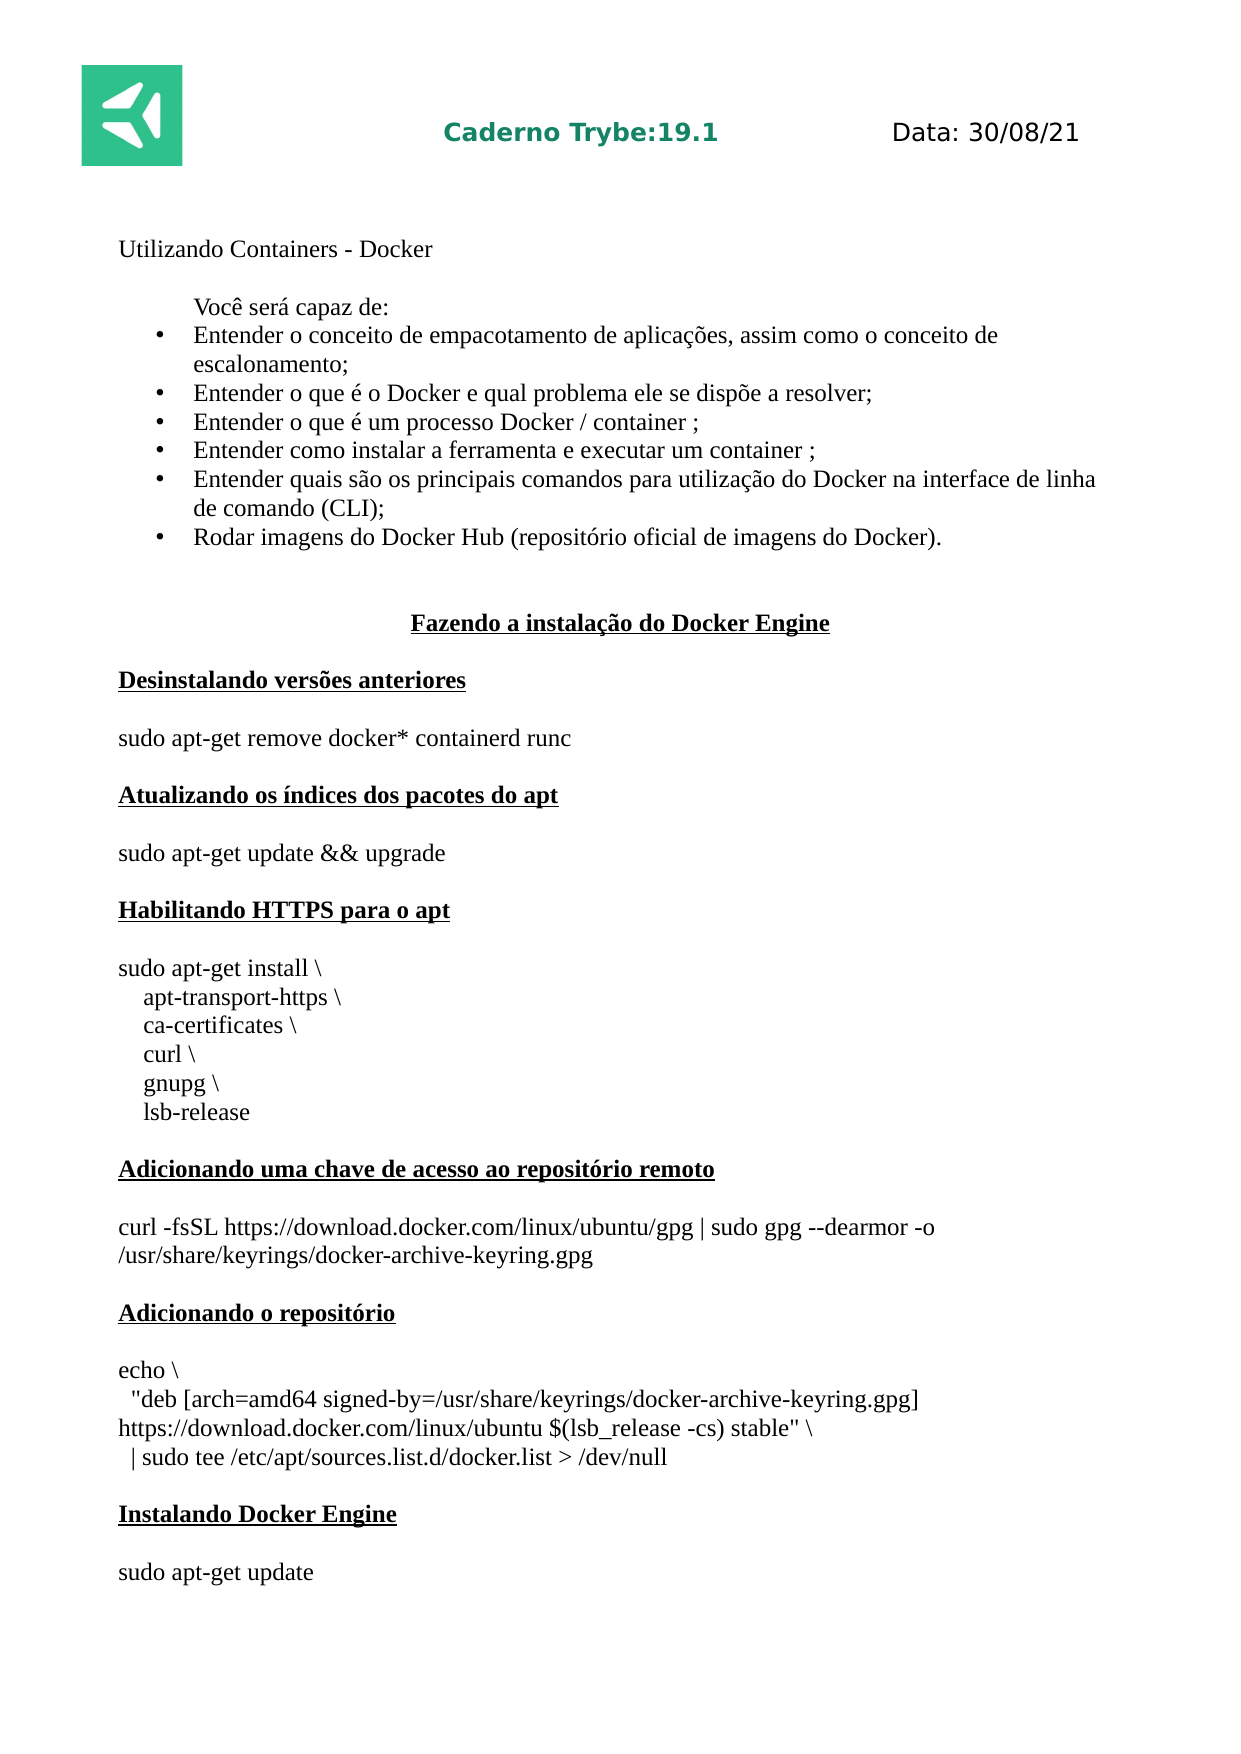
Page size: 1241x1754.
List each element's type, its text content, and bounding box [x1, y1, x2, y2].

text apt-transport-https \ [118, 982, 1122, 1011]
text Fazendo a instalação do Docker Engine [118, 608, 1122, 637]
text Habilitando HTTPS para o apt [118, 896, 1122, 924]
text Atualizando os índices dos pacotes do apt [118, 781, 1122, 809]
text sudo apt-get update && upgrade [118, 838, 1122, 867]
text curl -fsSL https://download.docker.com/linux/ubuntu/gpg | sudo gpg --dearmor -o /usr/share/keyrings/docker-archive-keyring.gpg [118, 1212, 1122, 1269]
list Entender quais são os principais comandos para utilização do Docker na interface de linha de comando (CLI); [156, 464, 1122, 522]
list Você será capaz de: [156, 292, 1122, 321]
text Adicionando uma chave de acesso ao repositório remoto [118, 1154, 1122, 1183]
list Entender o conceito de empacotamento de aplicações, assim como o conceito de escalonamento; [156, 321, 1122, 378]
text | sudo tee /etc/apt/sources.list.d/docker.list > /dev/null [118, 1442, 1122, 1471]
list Entender o que é o Docker e qual problema ele se dispõe a resolver; [156, 378, 1122, 407]
list Entender o que é um processo Docker / container ; [156, 407, 1122, 436]
text Adicionando o repositório [118, 1298, 1122, 1327]
text sudo apt-get update [118, 1557, 1122, 1586]
list Entender como instalar a ferramenta e executar um container ; [156, 436, 1122, 464]
text Desinstalando versões anteriores [118, 666, 1122, 694]
text curl \ [118, 1039, 1122, 1068]
text ca-certificates \ [118, 1011, 1122, 1039]
text echo \ [118, 1356, 1122, 1384]
text gnupg \ [118, 1068, 1122, 1097]
text "deb [arch=amd64 signed-by=/usr/share/keyrings/docker-archive-keyring.gpg] https://download.docker.com/linux/ubuntu $(lsb_release -cs) stable" \ [118, 1384, 1122, 1442]
text sudo apt-get install \ [118, 953, 1122, 982]
text sudo apt-get remove docker* containerd runc [118, 723, 1122, 752]
text Utilizando Containers - Docker [118, 234, 1122, 263]
list Rodar imagens do Docker Hub (repositório oficial de imagens do Docker). [156, 522, 1122, 551]
text lsb-release [118, 1097, 1122, 1126]
picture [81, 65, 183, 166]
text Instalando Docker Engine [118, 1499, 1122, 1528]
